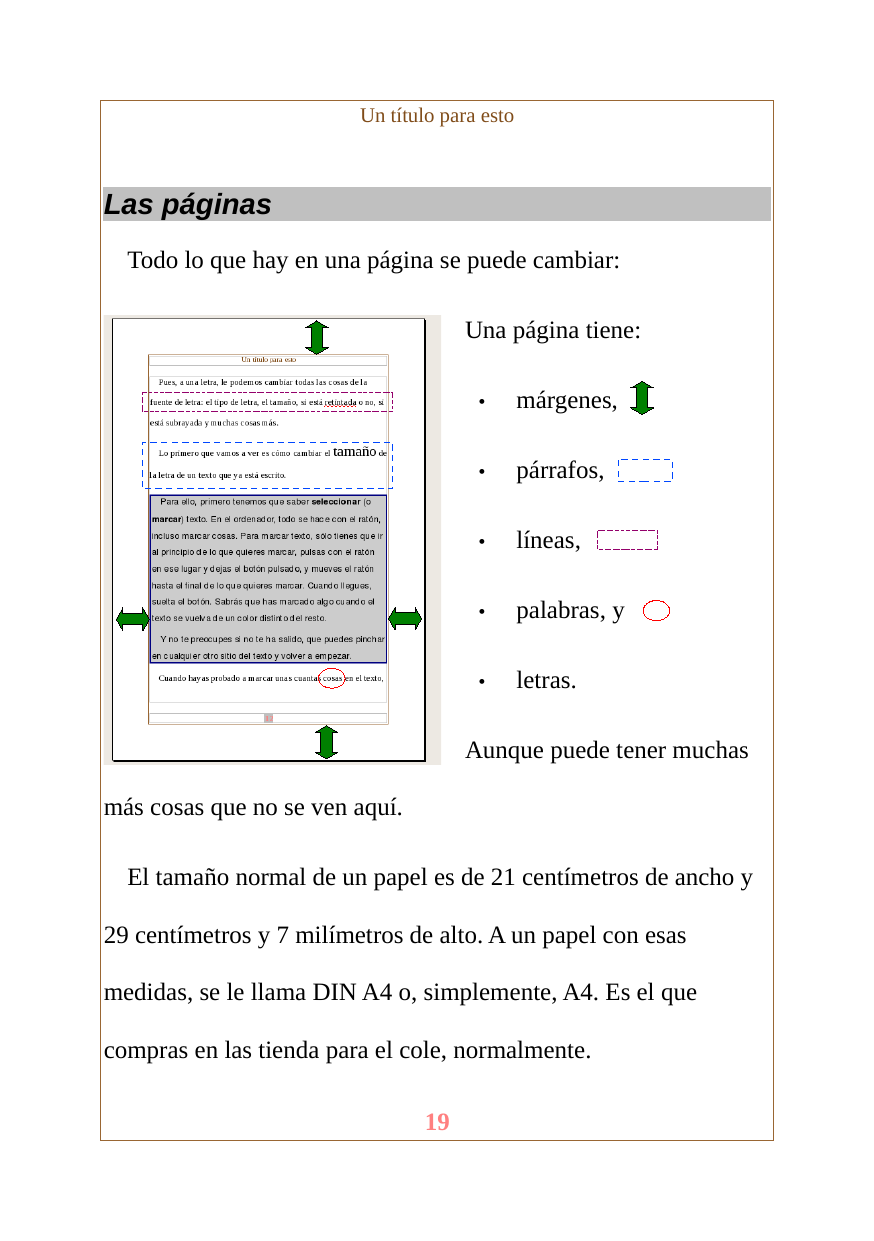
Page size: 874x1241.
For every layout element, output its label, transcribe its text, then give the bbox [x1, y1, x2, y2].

text Todo lo que hay en una página se puede cambiar: [103, 245, 771, 274]
list párrafos, [442, 455, 771, 484]
text Aunque puede tener muchas más cosas que no se ven aquí. [103, 735, 771, 821]
text Una página tiene: [442, 315, 771, 344]
list palabras, y [442, 595, 771, 624]
list márgenes, [442, 385, 639, 414]
list líneas, [442, 525, 771, 554]
subtitle Las páginas [103, 187, 771, 221]
text El tamaño normal de un papel es de 21 centímetros de ancho y 29 centímetros y 7 milímetros de alto. A un papel con esas medidas, se le llama DIN A4 o, simplemente, A4. Es el que compras en las tienda para el cole, normalmente. [103, 862, 771, 1064]
list letras. [442, 665, 771, 694]
picture [103, 315, 442, 765]
list [645, 385, 771, 414]
